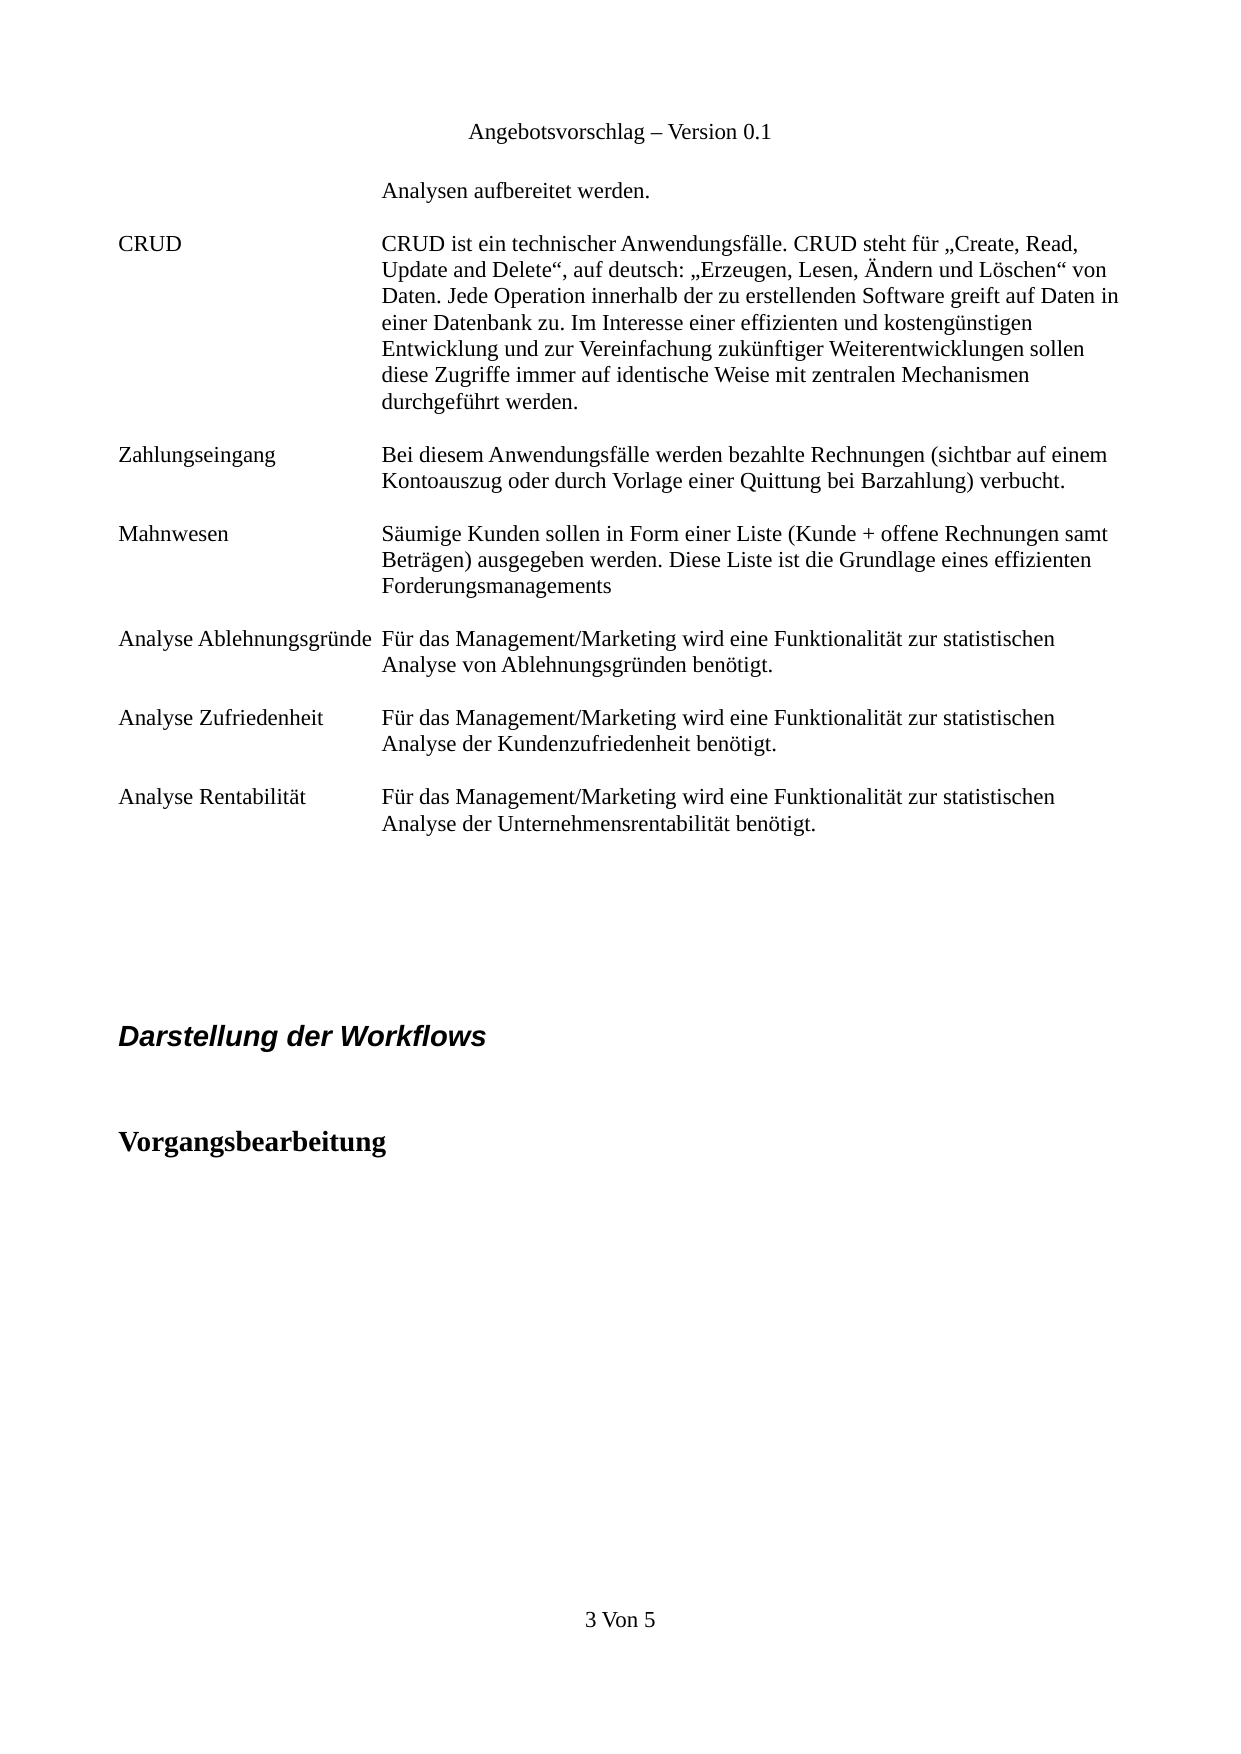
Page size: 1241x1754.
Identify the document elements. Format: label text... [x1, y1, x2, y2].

table_cell Für das Management/Marketing wird eine Funktionalität zur statistischen Analyse der Kundenzufriedenheit benötigt. [381, 704, 1122, 783]
table_cell Bei diesem Anwendungsfälle werden bezahlte Rechnungen (sichtbar auf einem Kontoauszug oder durch Vorlage einer Quittung bei Barzahlung) verbucht. [381, 441, 1122, 520]
table_cell Falls ein Kunde ein Angebot nicht annimmt soll, ebenfalls für Marketing-Zwecke, der Grund der Ablehnung ermittelt und für spätere statistische Analysen aufbereitet werden. [381, 177, 1122, 230]
table_cell Analyse Zufriedenheit [118, 704, 381, 783]
subtitle Darstellung der Workflows [118, 1019, 1122, 1053]
table_cell CRUD [118, 230, 381, 441]
table_cell Für das Management/Marketing wird eine Funktionalität zur statistischen Analyse der Unternehmensrentabilität benötigt. [381, 783, 1122, 862]
table_cell Analyse Ablehnungsgründe [118, 625, 381, 704]
table_cell Analyse Rentabilität [118, 783, 381, 862]
subtitle Vorgangsbearbeitung [118, 1124, 1122, 1158]
table_cell Säumige Kunden sollen in Form einer Liste (Kunde + offene Rechnungen samt Beträgen) ausgegeben werden. Diese Liste ist die Grundlage eines effizienten Forderungsmanagements [381, 520, 1122, 625]
table_cell Ablehnungsgründe ermitteln [118, 177, 381, 230]
table_cell Für das Management/Marketing wird eine Funktionalität zur statistischen Analyse von Ablehnungsgründen benötigt. [381, 625, 1122, 704]
table_cell CRUD ist ein technischer Anwendungsfälle. CRUD steht für „Create, Read, Update and Delete“, auf deutsch: „Erzeugen, Lesen, Ändern und Löschen“ von Daten. Jede Operation innerhalb der zu erstellenden Software greift auf Daten in einer Datenbank zu. Im Interesse einer effizienten und kostengünstigen Entwicklung und zur Vereinfachung zukünftiger Weiterentwicklungen sollen diese Zugriffe immer auf identische Weise mit zentralen Mechanismen durchgeführt werden. [381, 230, 1122, 441]
table_cell Mahnwesen [118, 520, 381, 625]
table_cell Zahlungseingang [118, 441, 381, 520]
